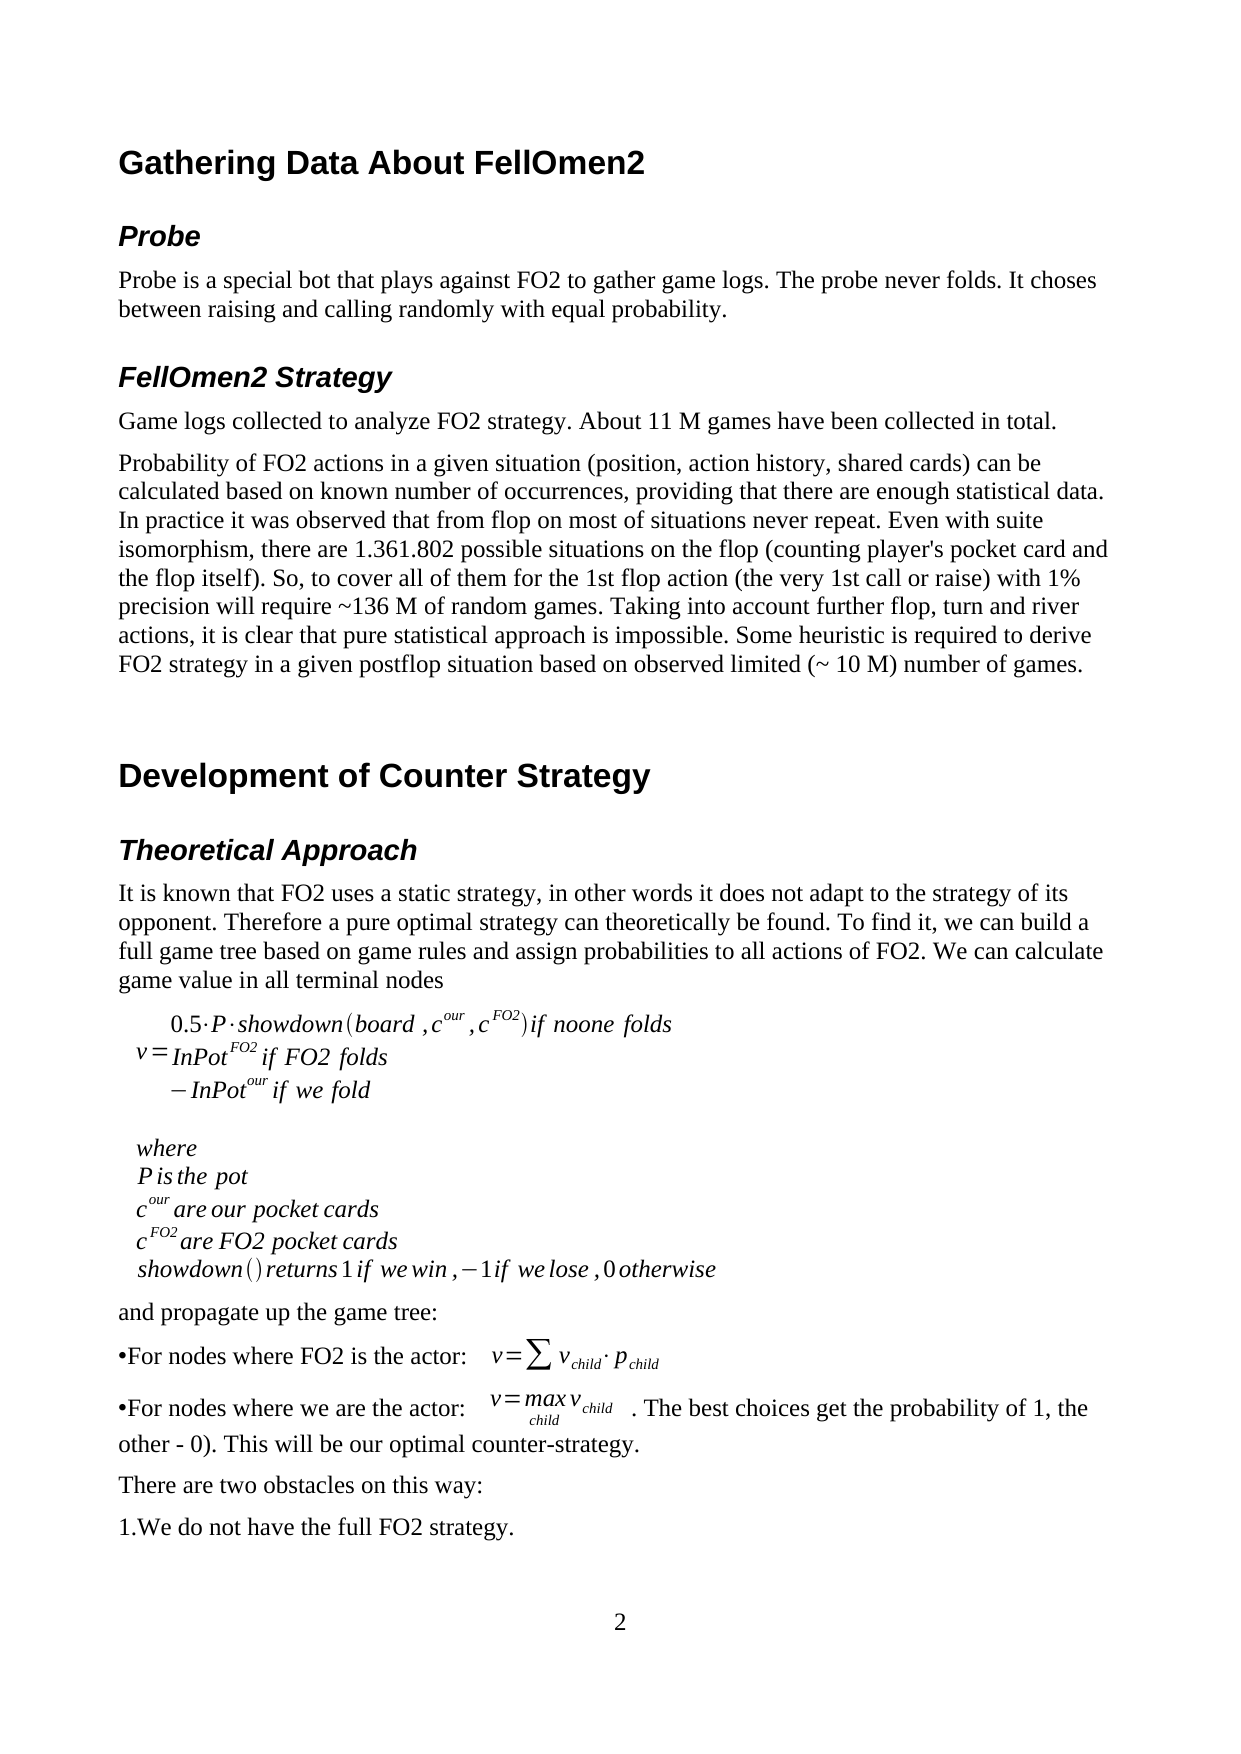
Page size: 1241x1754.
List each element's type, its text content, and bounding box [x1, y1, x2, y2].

subtitle Development of Counter Strategy [118, 756, 1122, 795]
list We do not have the full FO2 strategy. [118, 1512, 1122, 1540]
text It is known that FO2 uses a static strategy, in other words it does not adapt to the strategy of its opponent. Therefore a pure optimal strategy can theoretically be found. To find it, we can build a full game tree based on game rules and assign probabilities to all actions of FO2. We can calculate game value in all terminal nodes [118, 878, 1122, 993]
text Probability of FO2 actions in a given situation (position, action history, shared cards) can be calculated based on known number of occurrences, providing that there are enough statistical data. In practice it was observed that from flop on most of situations never repeat. Even with suite isomorphism, there are 1.361.802 possible situations on the flop (counting player's pocket card and the flop itself). So, to cover all of them for the 1st flop action (the very 1st call or raise) with 1% precision will require ~136 M of random games. Taking into account further flop, turn and river actions, it is clear that pure statistical approach is impossible. Some heuristic is required to derive FO2 strategy in a given postflop situation based on observed limited (~ 10 M) number of games. [118, 448, 1122, 678]
list For nodes where we are the actor: . The best choices get the probability of 1, the other - 0). This will be our optimal counter-strategy. [118, 1385, 1122, 1458]
subtitle Probe [118, 219, 1122, 253]
text Probe is a special bot that plays against FO2 to gather game logs. The probe never folds. It choses between raising and calling randomly with equal probability. [118, 265, 1122, 323]
subtitle FellOmen2 Strategy [118, 360, 1122, 394]
text Game logs collected to analyze FO2 strategy. About 11 M games have been collected in total. [118, 406, 1122, 435]
text and propagate up the game tree: [118, 1297, 1122, 1326]
subtitle Theoretical Approach [118, 832, 1122, 866]
list For nodes where FO2 is the actor: [118, 1338, 1122, 1373]
text There are two obstacles on this way: [118, 1470, 1122, 1499]
subtitle Gathering Data About FellOmen2 [118, 143, 1122, 182]
